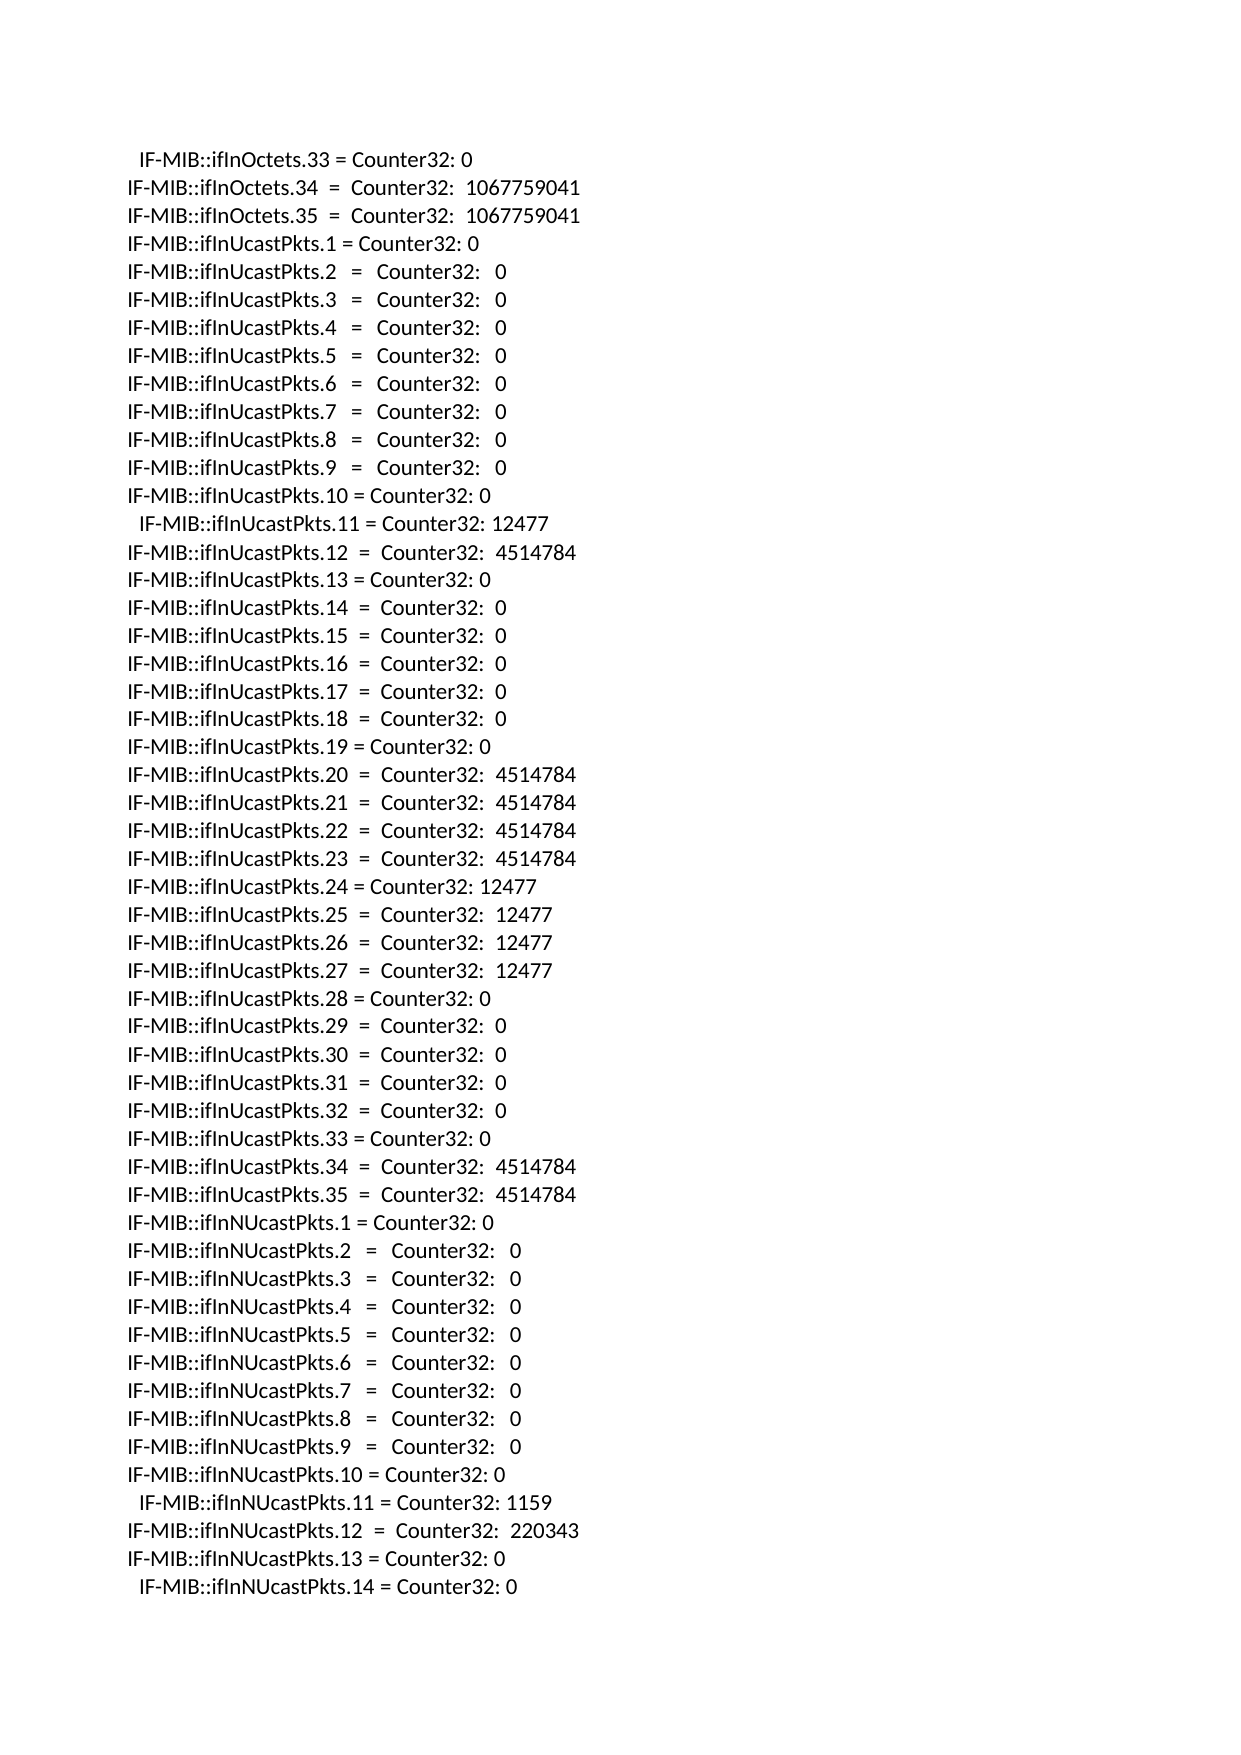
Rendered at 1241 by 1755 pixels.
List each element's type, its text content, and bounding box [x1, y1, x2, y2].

text IF-MIB::ifInNUcastPkts.14 = Counter32: 0 [139, 1572, 1066, 1600]
text IF-MIB::ifInUcastPkts.29 = Counter32: 0 IF-MIB::ifInUcastPkts.30 = Counter32: 0 IF-MIB::ifInUcastPkts.31 = Counter32: 0 IF-MIB::ifInUcastPkts.32 = Counter32: 0 IF-MIB::ifInUcastPkts.33 = Counter32: 0 [127, 1012, 506, 1152]
text IF-MIB::ifInUcastPkts.11 = Counter32: 12477 [139, 509, 1066, 537]
text IF-MIB::ifInUcastPkts.12 = Counter32: 4514784 IF-MIB::ifInUcastPkts.13 = Counter32: 0 [127, 538, 576, 594]
text IF-MIB::ifInNUcastPkts.11 = Counter32: 1159 [139, 1488, 1066, 1516]
text IF-MIB::ifInNUcastPkts.12 = Counter32: 220343 IF-MIB::ifInNUcastPkts.13 = Counter32: 0 [127, 1516, 579, 1572]
text IF-MIB::ifInUcastPkts.20 = Counter32: 4514784 IF-MIB::ifInUcastPkts.21 = Counter32: 4514784 IF-MIB::ifInUcastPkts.22 = Counter32: 4514784 IF-MIB::ifInUcastPkts.23 = Counter32: 4514784 IF-MIB::ifInUcastPkts.24 = Counter32: 12477 [127, 760, 576, 901]
text IF-MIB::ifInNUcastPkts.2 = Counter32: 0 IF-MIB::ifInNUcastPkts.3 = Counter32: 0 IF-MIB::ifInNUcastPkts.4 = Counter32: 0 IF-MIB::ifInNUcastPkts.5 = Counter32: 0 IF-MIB::ifInNUcastPkts.6 = Counter32: 0 IF-MIB::ifInNUcastPkts.7 = Counter32: 0 IF-MIB::ifInNUcastPkts.8 = Counter32: 0 IF-MIB::ifInNUcastPkts.9 = Counter32: 0 IF-MIB::ifInNUcastPkts.10 = Counter32: 0 [127, 1236, 521, 1488]
text IF-MIB::ifInOctets.34 = Counter32: 1067759041 IF-MIB::ifInOctets.35 = Counter32: 1067759041 IF-MIB::ifInUcastPkts.1 = Counter32: 0 [127, 173, 581, 257]
text IF-MIB::ifInUcastPkts.34 = Counter32: 4514784 IF-MIB::ifInUcastPkts.35 = Counter32: 4514784 IF-MIB::ifInNUcastPkts.1 = Counter32: 0 [127, 1152, 576, 1236]
text IF-MIB::ifInOctets.33 = Counter32: 0 [139, 145, 1066, 173]
text IF-MIB::ifInUcastPkts.14 = Counter32: 0 IF-MIB::ifInUcastPkts.15 = Counter32: 0 IF-MIB::ifInUcastPkts.16 = Counter32: 0 IF-MIB::ifInUcastPkts.17 = Counter32: 0 IF-MIB::ifInUcastPkts.18 = Counter32: 0 IF-MIB::ifInUcastPkts.19 = Counter32: 0 [127, 594, 506, 760]
text IF-MIB::ifInUcastPkts.25 = Counter32: 12477 IF-MIB::ifInUcastPkts.26 = Counter32: 12477 IF-MIB::ifInUcastPkts.27 = Counter32: 12477 IF-MIB::ifInUcastPkts.28 = Counter32: 0 [127, 901, 553, 1012]
text IF-MIB::ifInUcastPkts.2 = Counter32: 0 IF-MIB::ifInUcastPkts.3 = Counter32: 0 IF-MIB::ifInUcastPkts.4 = Counter32: 0 IF-MIB::ifInUcastPkts.5 = Counter32: 0 IF-MIB::ifInUcastPkts.6 = Counter32: 0 IF-MIB::ifInUcastPkts.7 = Counter32: 0 IF-MIB::ifInUcastPkts.8 = Counter32: 0 IF-MIB::ifInUcastPkts.9 = Counter32: 0 IF-MIB::ifInUcastPkts.10 = Counter32: 0 [127, 257, 506, 509]
